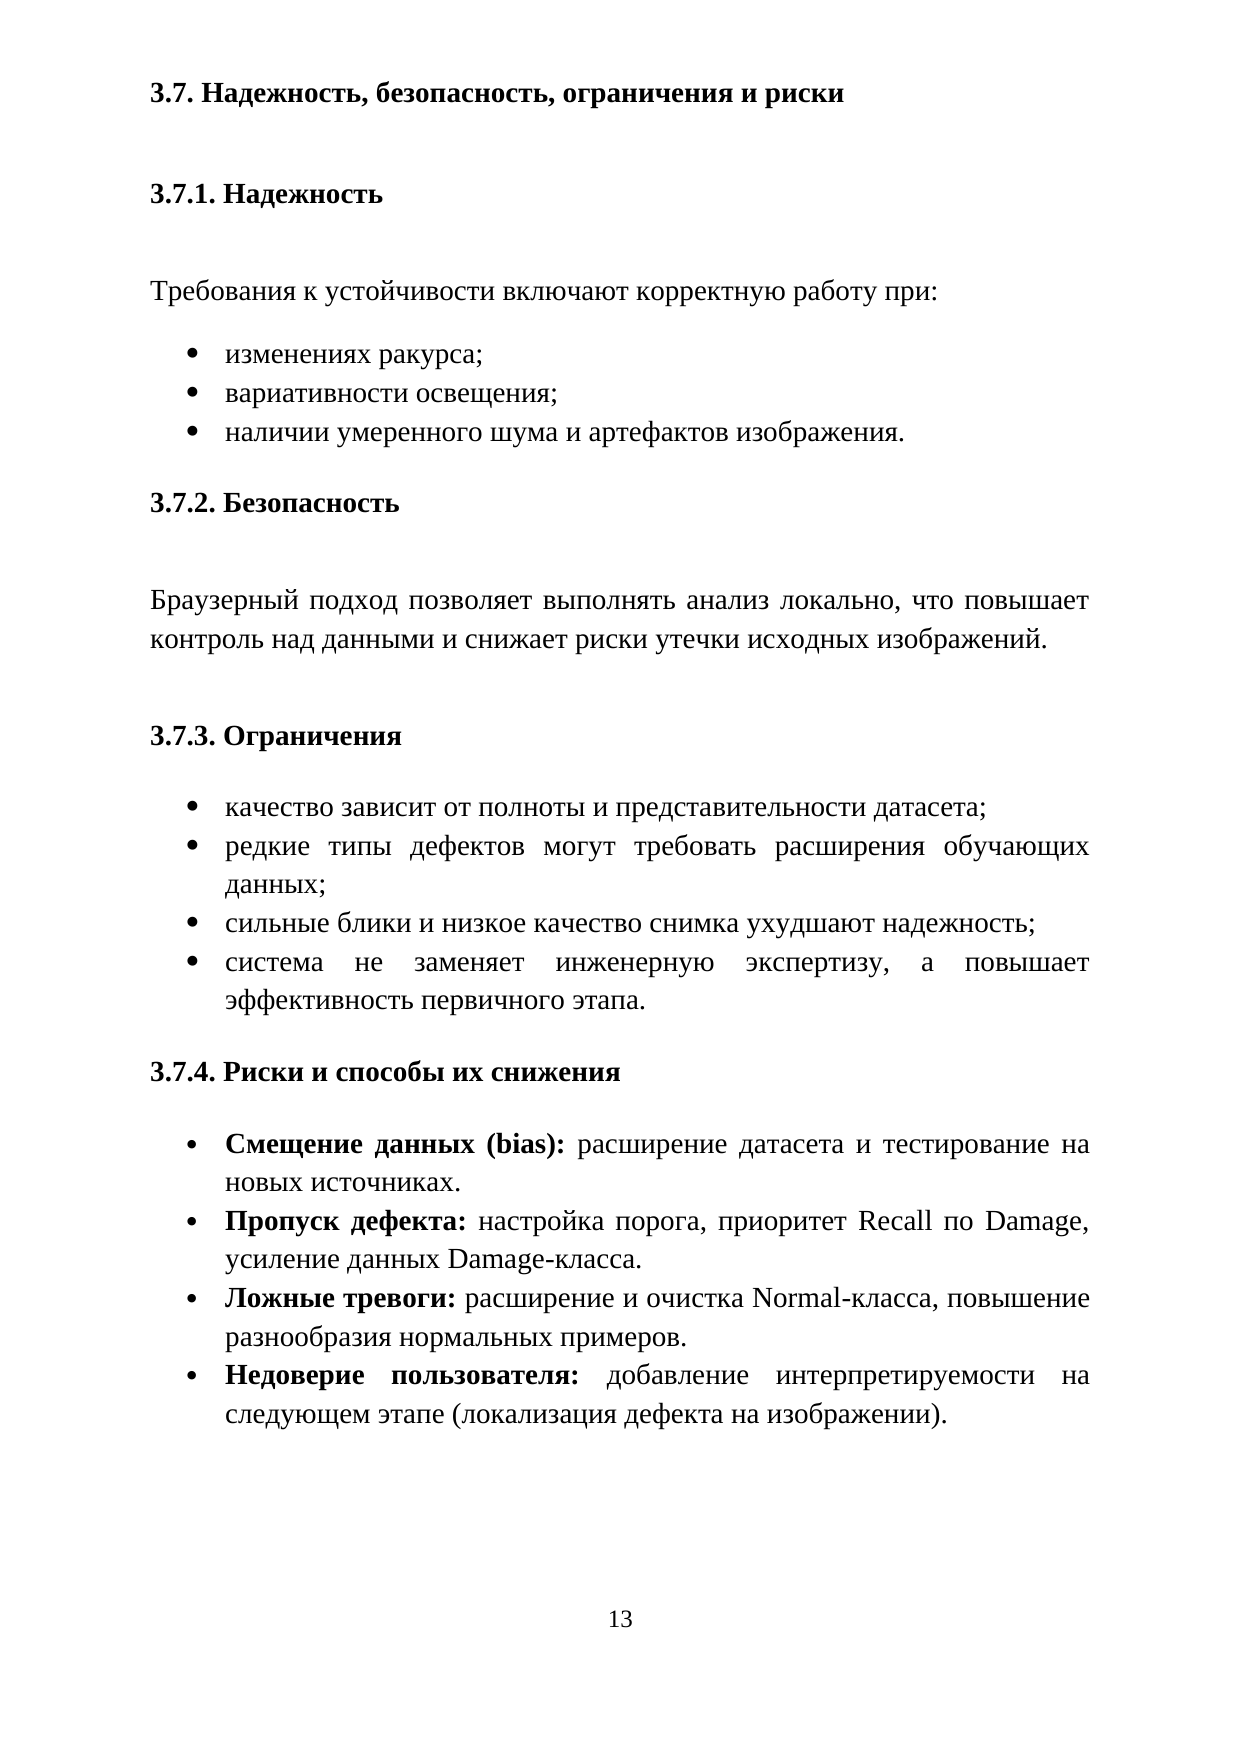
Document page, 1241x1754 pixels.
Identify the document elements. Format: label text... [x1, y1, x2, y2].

list Смещение данных (bias): расширение датасета и тестирование на новых источниках. [187, 1126, 1090, 1198]
subtitle 3.7.3. Ограничения [150, 718, 1090, 751]
list редкие типы дефектов могут требовать расширения обучающих данных; [187, 828, 1090, 900]
list изменениях ракурса; [187, 336, 1090, 370]
list качество зависит от полноты и представительности датасета; [187, 789, 1090, 823]
list вариативности освещения; [187, 375, 1090, 409]
list сильные блики и низкое качество снимка ухудшают надежность; [187, 905, 1090, 939]
text Требования к устойчивости включают корректную работу при: [150, 273, 1090, 306]
list Пропуск дефекта: настройка порога, приоритет Recall по Damage, усиление данных Damage‑класса. [187, 1203, 1090, 1275]
list система не заменяет инженерную экспертизу, а повышает эффективность первичного этапа. [187, 944, 1090, 1016]
text Браузерный подход позволяет выполнять анализ локально, что повышает контроль над данными и снижает риски утечки исходных изображений. [150, 582, 1090, 654]
list Недоверие пользователя: добавление интерпретируемости на следующем этапе (локализация дефекта на изображении). [187, 1357, 1090, 1429]
subtitle 3.7.2. Безопасность [150, 486, 1090, 519]
subtitle 3.7.4. Риски и способы их снижения [150, 1054, 1090, 1088]
subtitle 3.7. Надежность, безопасность, ограничения и риски [150, 75, 1090, 108]
list наличии умеренного шума и артефактов изображения. [187, 414, 1090, 447]
subtitle 3.7.1. Надежность [150, 176, 1090, 209]
list Ложные тревоги: расширение и очистка Normal‑класса, повышение разнообразия нормальных примеров. [187, 1280, 1090, 1352]
